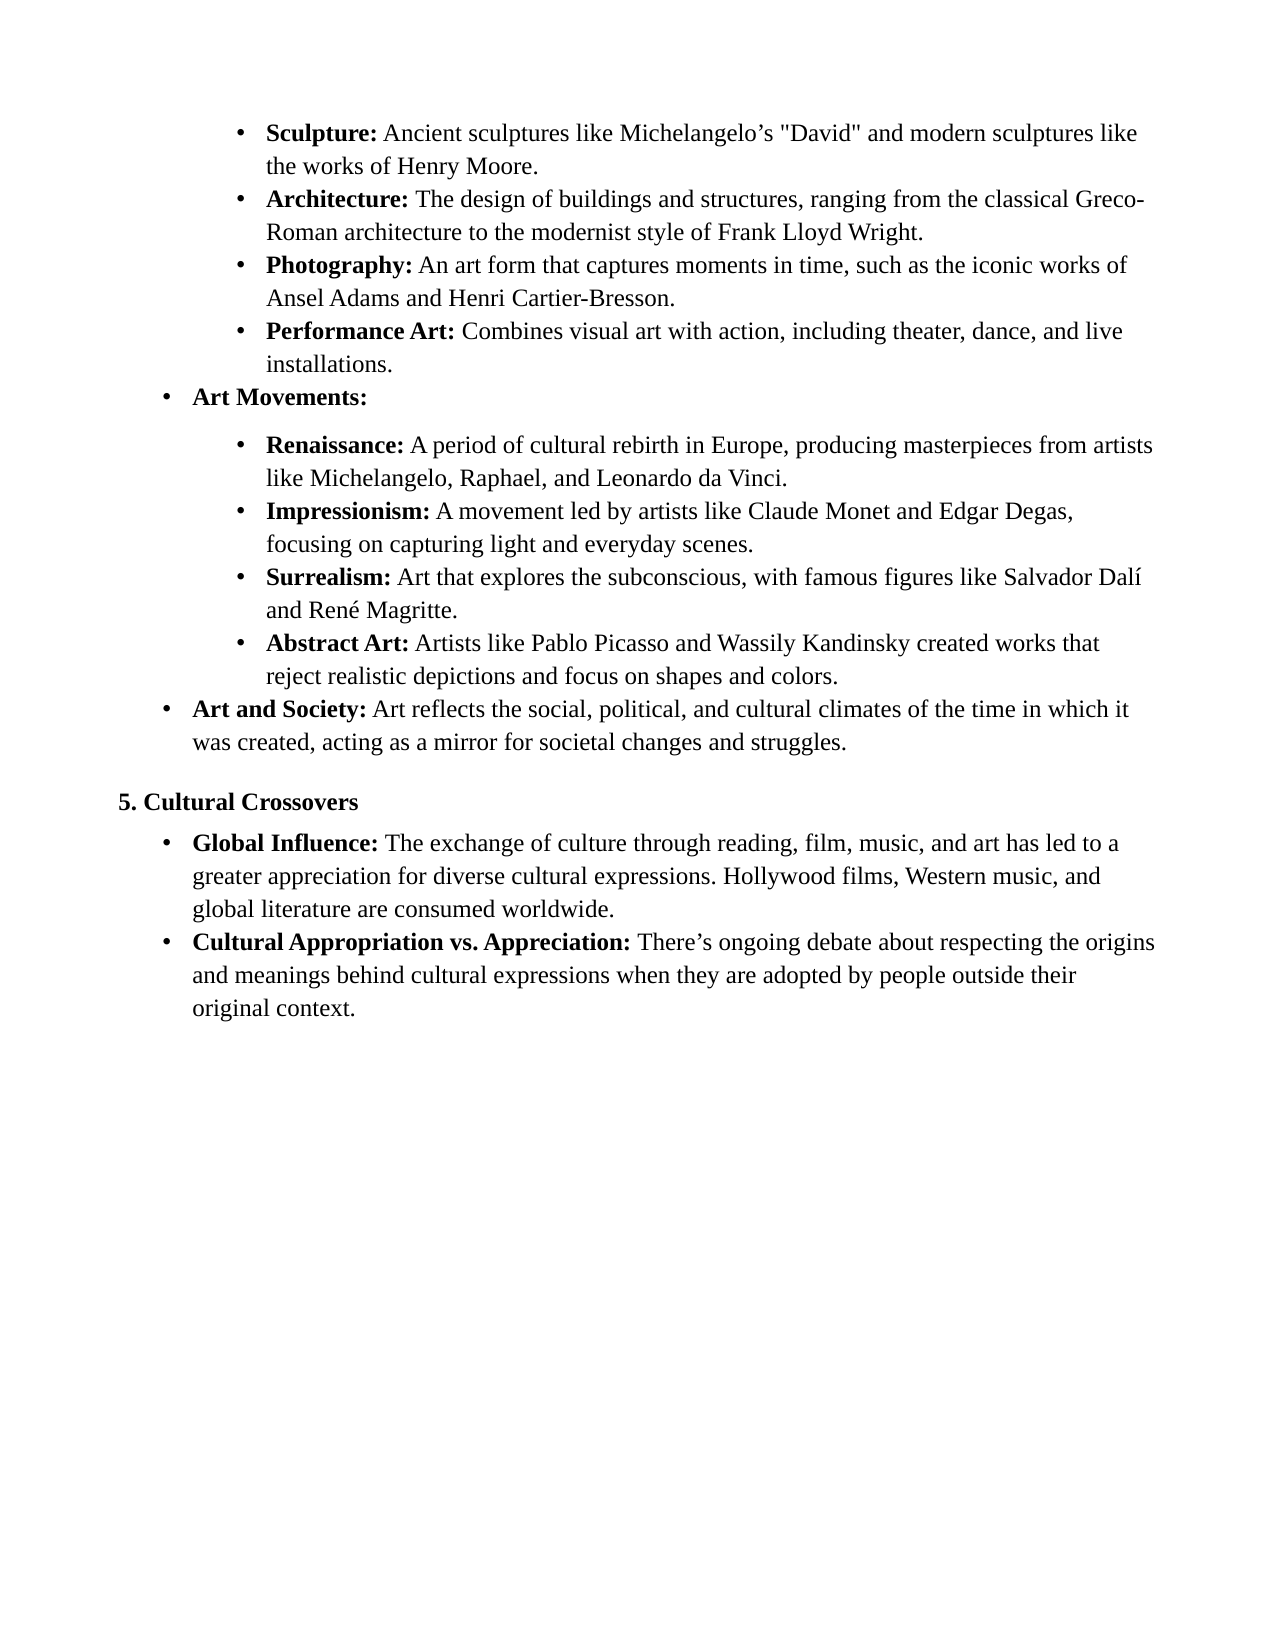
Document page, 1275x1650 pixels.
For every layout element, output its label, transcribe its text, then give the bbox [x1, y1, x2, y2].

list Art Movements: [162, 382, 1157, 411]
list Cultural Appropriation vs. Appreciation: There’s ongoing debate about respecting the origins and meanings behind cultural expressions when they are adopted by people outside their original context. [162, 927, 1157, 1022]
list Impressionism: A movement led by artists like Claude Monet and Edgar Degas, focusing on capturing light and everyday scenes. [236, 496, 1157, 558]
list Sculpture: Ancient sculptures like Michelangelo’s "David" and modern sculptures like the works of Henry Moore. [236, 118, 1157, 180]
list Abstract Art: Artists like Pablo Picasso and Wassily Kandinsky created works that reject realistic depictions and focus on shapes and colors. [236, 628, 1157, 690]
list Renaissance: A period of cultural rebirth in Europe, producing masterpieces from artists like Michelangelo, Raphael, and Leonardo da Vinci. [236, 430, 1157, 492]
list Global Influence: The exchange of culture through reading, film, music, and art has led to a greater appreciation for diverse cultural expressions. Hollywood films, Western music, and global literature are consumed worldwide. [162, 828, 1157, 923]
list Architecture: The design of buildings and structures, ranging from the classical Greco-Roman architecture to the modernist style of Frank Lloyd Wright. [236, 184, 1157, 246]
subtitle 5. Cultural Crossovers [118, 787, 1157, 816]
list Art and Society: Art reflects the social, political, and cultural climates of the time in which it was created, acting as a mirror for societal changes and struggles. [162, 694, 1157, 756]
list Performance Art: Combines visual art with action, including theater, dance, and live installations. [236, 316, 1157, 378]
list Photography: An art form that captures moments in time, such as the iconic works of Ansel Adams and Henri Cartier-Bresson. [236, 250, 1157, 312]
list Surrealism: Art that explores the subconscious, with famous figures like Salvador Dalí and René Magritte. [236, 562, 1157, 624]
